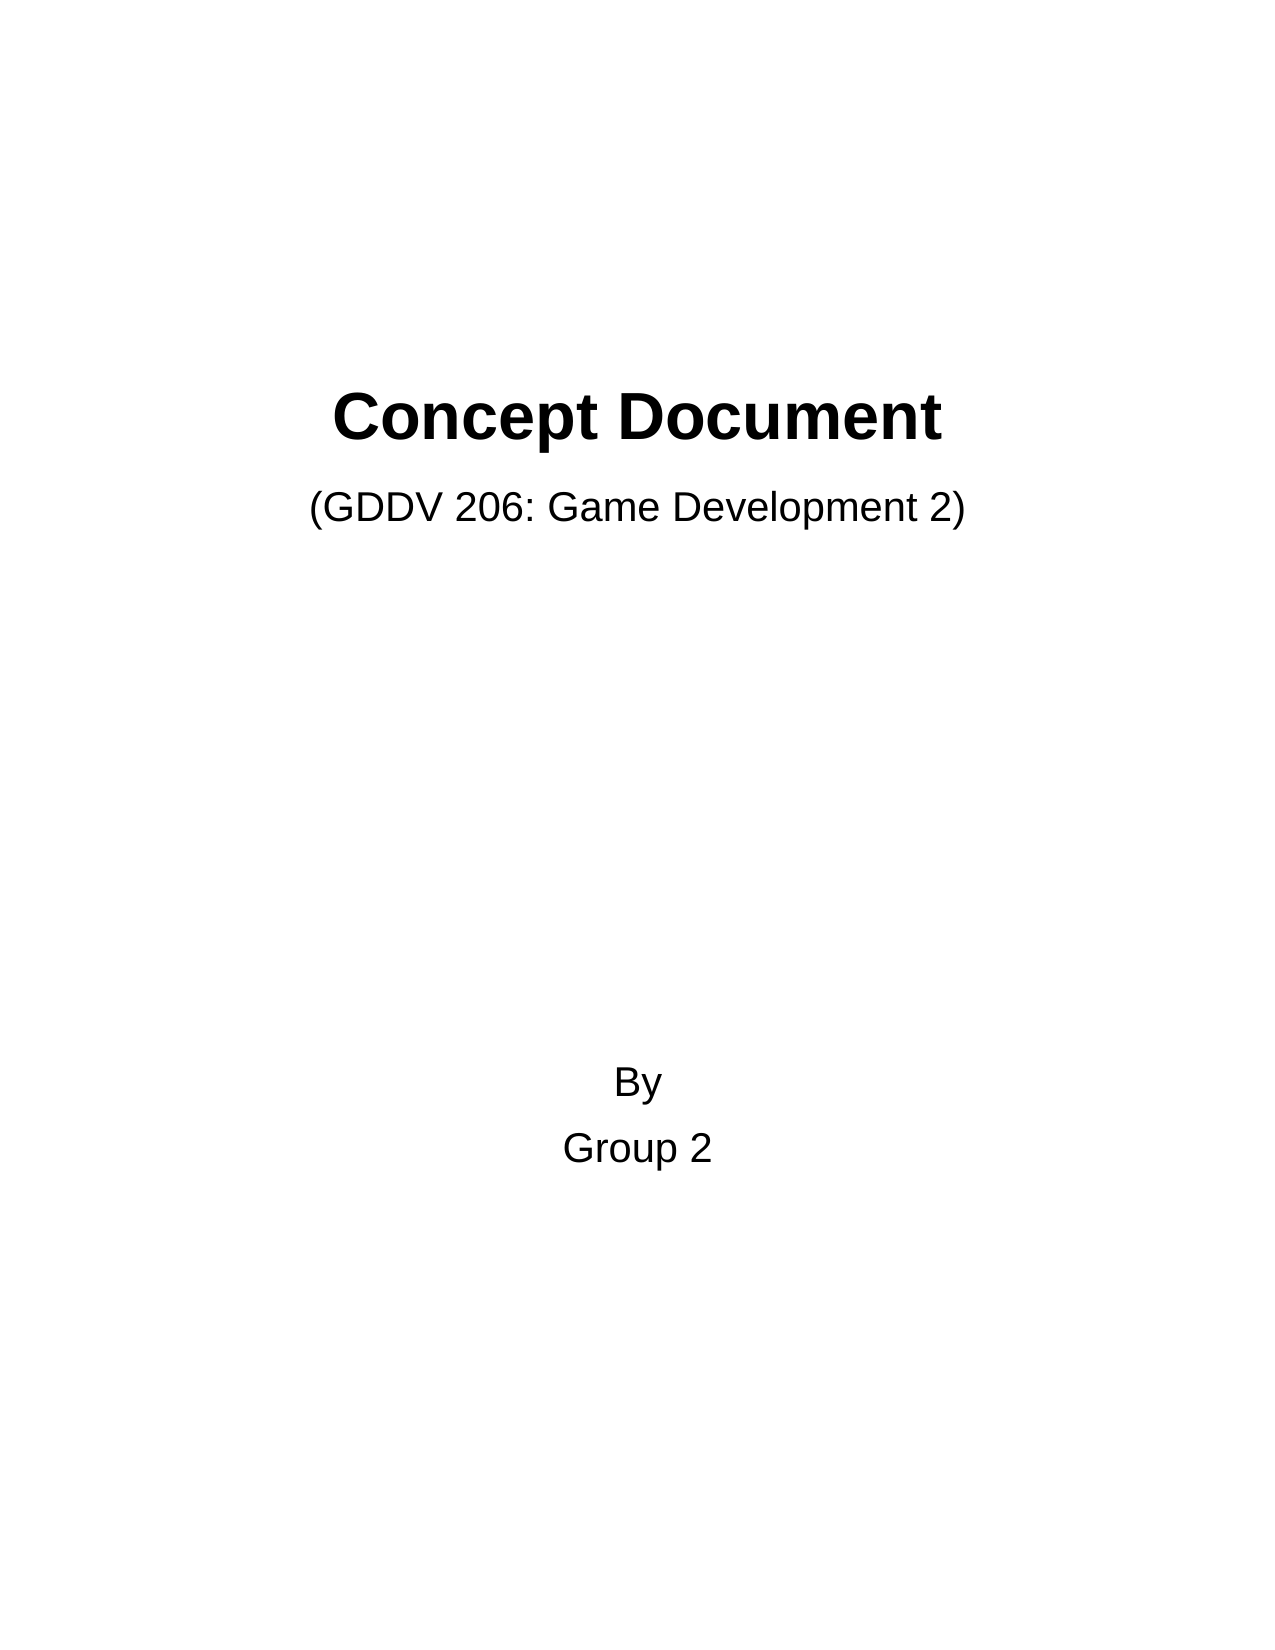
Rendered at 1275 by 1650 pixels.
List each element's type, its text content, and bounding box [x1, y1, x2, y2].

text (GDDV 206: Game Development 2) [118, 483, 1157, 531]
text By [118, 1058, 1157, 1106]
text Group 2 [118, 1124, 1157, 1172]
text Concept Document [118, 377, 1157, 453]
